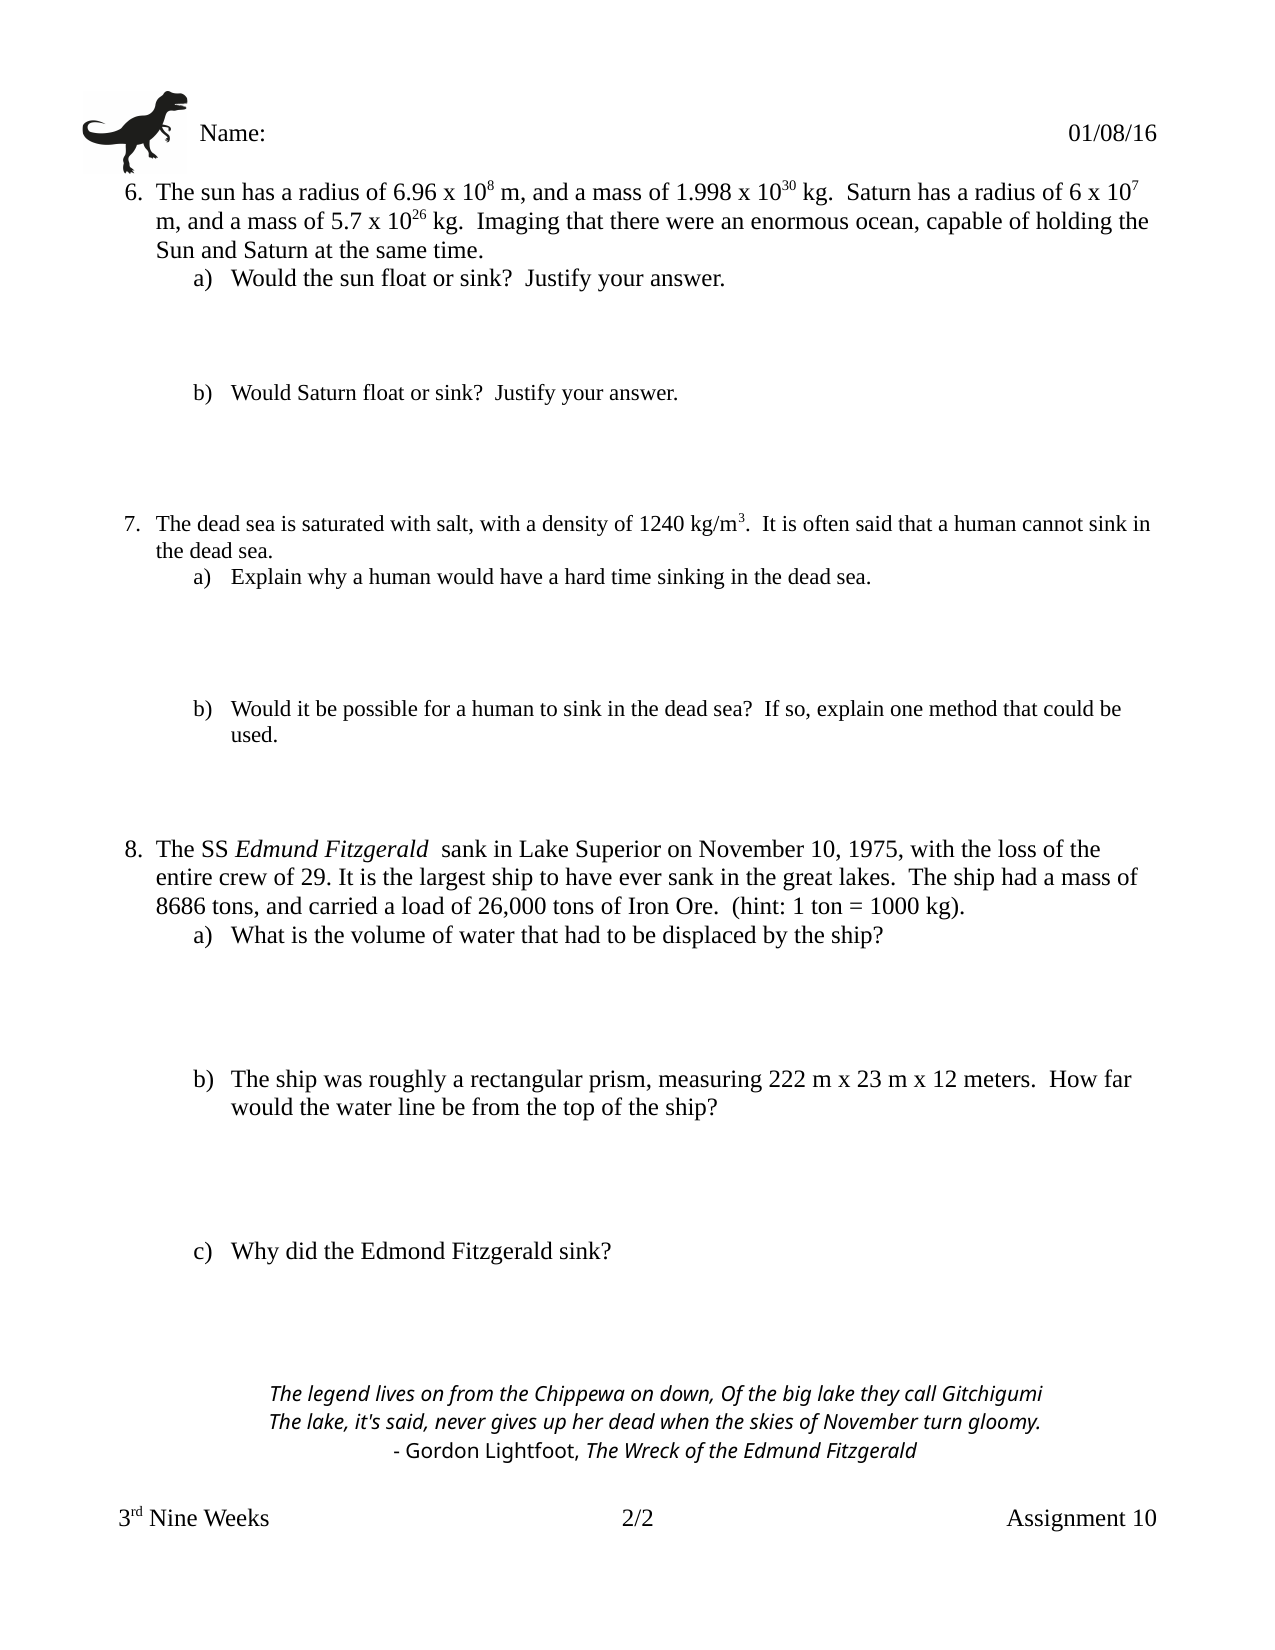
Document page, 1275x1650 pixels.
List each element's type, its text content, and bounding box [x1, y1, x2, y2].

list The ship was roughly a rectangular prism, measuring 222 m x 23 m x 12 meters. How far would the water line be from the top of the ship? [193, 1064, 1157, 1121]
list The legend lives on from the Chippewa on down, Of the big lake they call Gitchigumi The lake, it's said, never gives up her dead when the skies of November turn gloomy. [118, 1379, 1157, 1436]
list The SS Edmund Fitzgerald sank in Lake Superior on November 10, 1975, with the loss of the entire crew of 29. It is the largest ship to have ever sank in the great lakes. The ship had a mass of 8686 tons, and carried a load of 26,000 tons of Iron Ore. (hint: 1 ton = 1000 kg). [118, 834, 1157, 920]
list What is the volume of water that had to be displaced by the ship? [193, 920, 1157, 949]
list - Gordon Lightfoot, The Wreck of the Edmund Fitzgerald [118, 1436, 1157, 1464]
list Would the sun float or sink? Justify your answer. [193, 263, 1157, 292]
list The sun has a radius of 6.96 x 108 m, and a mass of 1.998 x 1030 kg. Saturn has a radius of 6 x 107 m, and a mass of 5.7 x 1026 kg. Imaging that there were an enormous ocean, capable of holding the Sun and Saturn at the same time. [118, 177, 1157, 263]
list The dead sea is saturated with salt, with a density of 1240 kg/m3. It is often said that a human cannot sink in the dead sea. [118, 510, 1157, 563]
list Would it be possible for a human to sink in the dead sea? If so, explain one method that could be used. [193, 695, 1157, 747]
list Explain why a human would have a hard time sinking in the dead sea. [193, 563, 1157, 589]
picture [82, 91, 188, 174]
list Would Saturn float or sink? Justify your answer. [193, 378, 1157, 405]
list Why did the Edmond Fitzgerald sink? [193, 1236, 1157, 1265]
